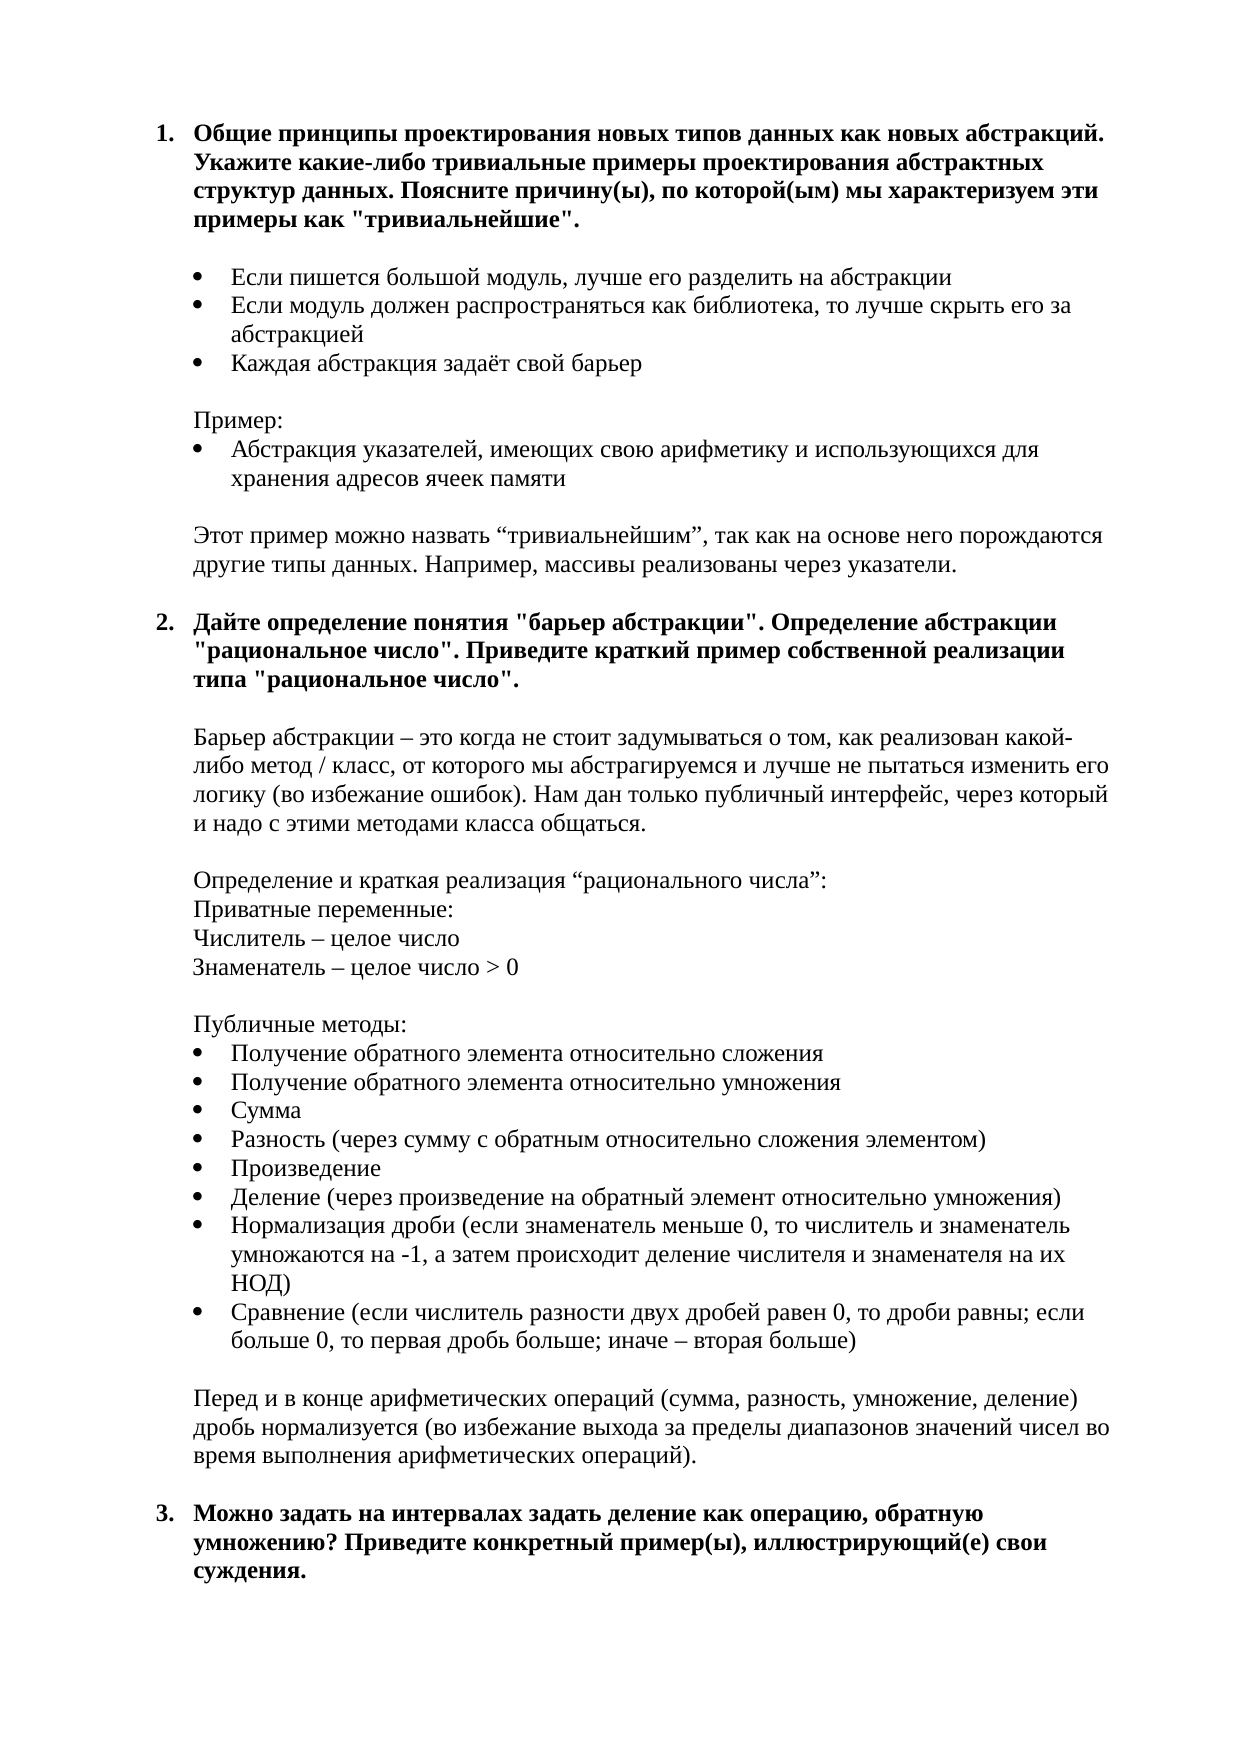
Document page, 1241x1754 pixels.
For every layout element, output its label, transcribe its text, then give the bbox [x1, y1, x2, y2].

list Можно задать на интервалах задать деление как операцию, обратную умножению? Приведите конкретный пример(ы), иллюстрирующий(е) свои суждения. [156, 1498, 1122, 1584]
list Общие принципы проектирования новых типов данных как новых абстракций. Укажите какие-либо тривиальные примеры проектирования абстрактных структур данных. Поясните причину(ы), по которой(ым) мы характеризуем эти примеры как "тривиальнейшие". [156, 118, 1122, 233]
list Если модуль должен распространяться как библиотека, то лучше скрыть его за абстракцией [193, 291, 1122, 348]
text Приватные переменные: [193, 894, 1122, 923]
list Если пишется большой модуль, лучше его разделить на абстракции [193, 262, 1122, 291]
list Абстракция указателей, имеющих свою арифметику и использующихся для хранения адресов ячеек памяти [193, 434, 1122, 492]
text Знаменатель – целое число > 0 [118, 952, 1122, 981]
text Пример: [193, 406, 1122, 434]
text Барьер абстракции – это когда не стоит задумываться о том, как реализован какой-либо метод / класс, от которого мы абстрагируемся и лучше не пытаться изменить его логику (во избежание ошибок). Нам дан только публичный интерфейс, через который и надо с этими методами класса общаться. [193, 722, 1122, 837]
text Этот пример можно назвать “тривиальнейшим”, так как на основе него порождаются другие типы данных. Например, массивы реализованы через указатели. [193, 521, 1122, 578]
list Разность (через сумму с обратным относительно сложения элементом) [193, 1124, 1122, 1153]
text Определение и краткая реализация “рационального числа”: [193, 866, 1122, 894]
text Публичные методы: [193, 1009, 1122, 1038]
text Перед и в конце арифметических операций (сумма, разность, умножение, деление) дробь нормализуется (во избежание выхода за пределы диапазонов значений чисел во время выполнения арифметических операций). [193, 1383, 1122, 1469]
list Дайте определение понятия "барьер абстракции". Определение абстракции "рациональное число". Приведите краткий пример собственной реализации типа "рациональное число". [156, 607, 1122, 693]
list Нормализация дроби (если знаменатель меньше 0, то числитель и знаменатель умножаются на -1, а затем происходит деление числителя и знаменателя на их НОД) [193, 1211, 1122, 1297]
list Произведение [193, 1153, 1122, 1182]
text Числитель – целое число [193, 923, 1122, 952]
list Сравнение (если числитель разности двух дробей равен 0, то дроби равны; если больше 0, то первая дробь больше; иначе – вторая больше) [193, 1297, 1122, 1354]
list Каждая абстракция задаёт свой барьер [193, 348, 1122, 377]
list Деление (через произведение на обратный элемент относительно умножения) [193, 1182, 1122, 1211]
list Сумма [193, 1096, 1122, 1124]
list Получение обратного элемента относительно сложения [193, 1038, 1122, 1067]
list Получение обратного элемента относительно умножения [193, 1067, 1122, 1096]
